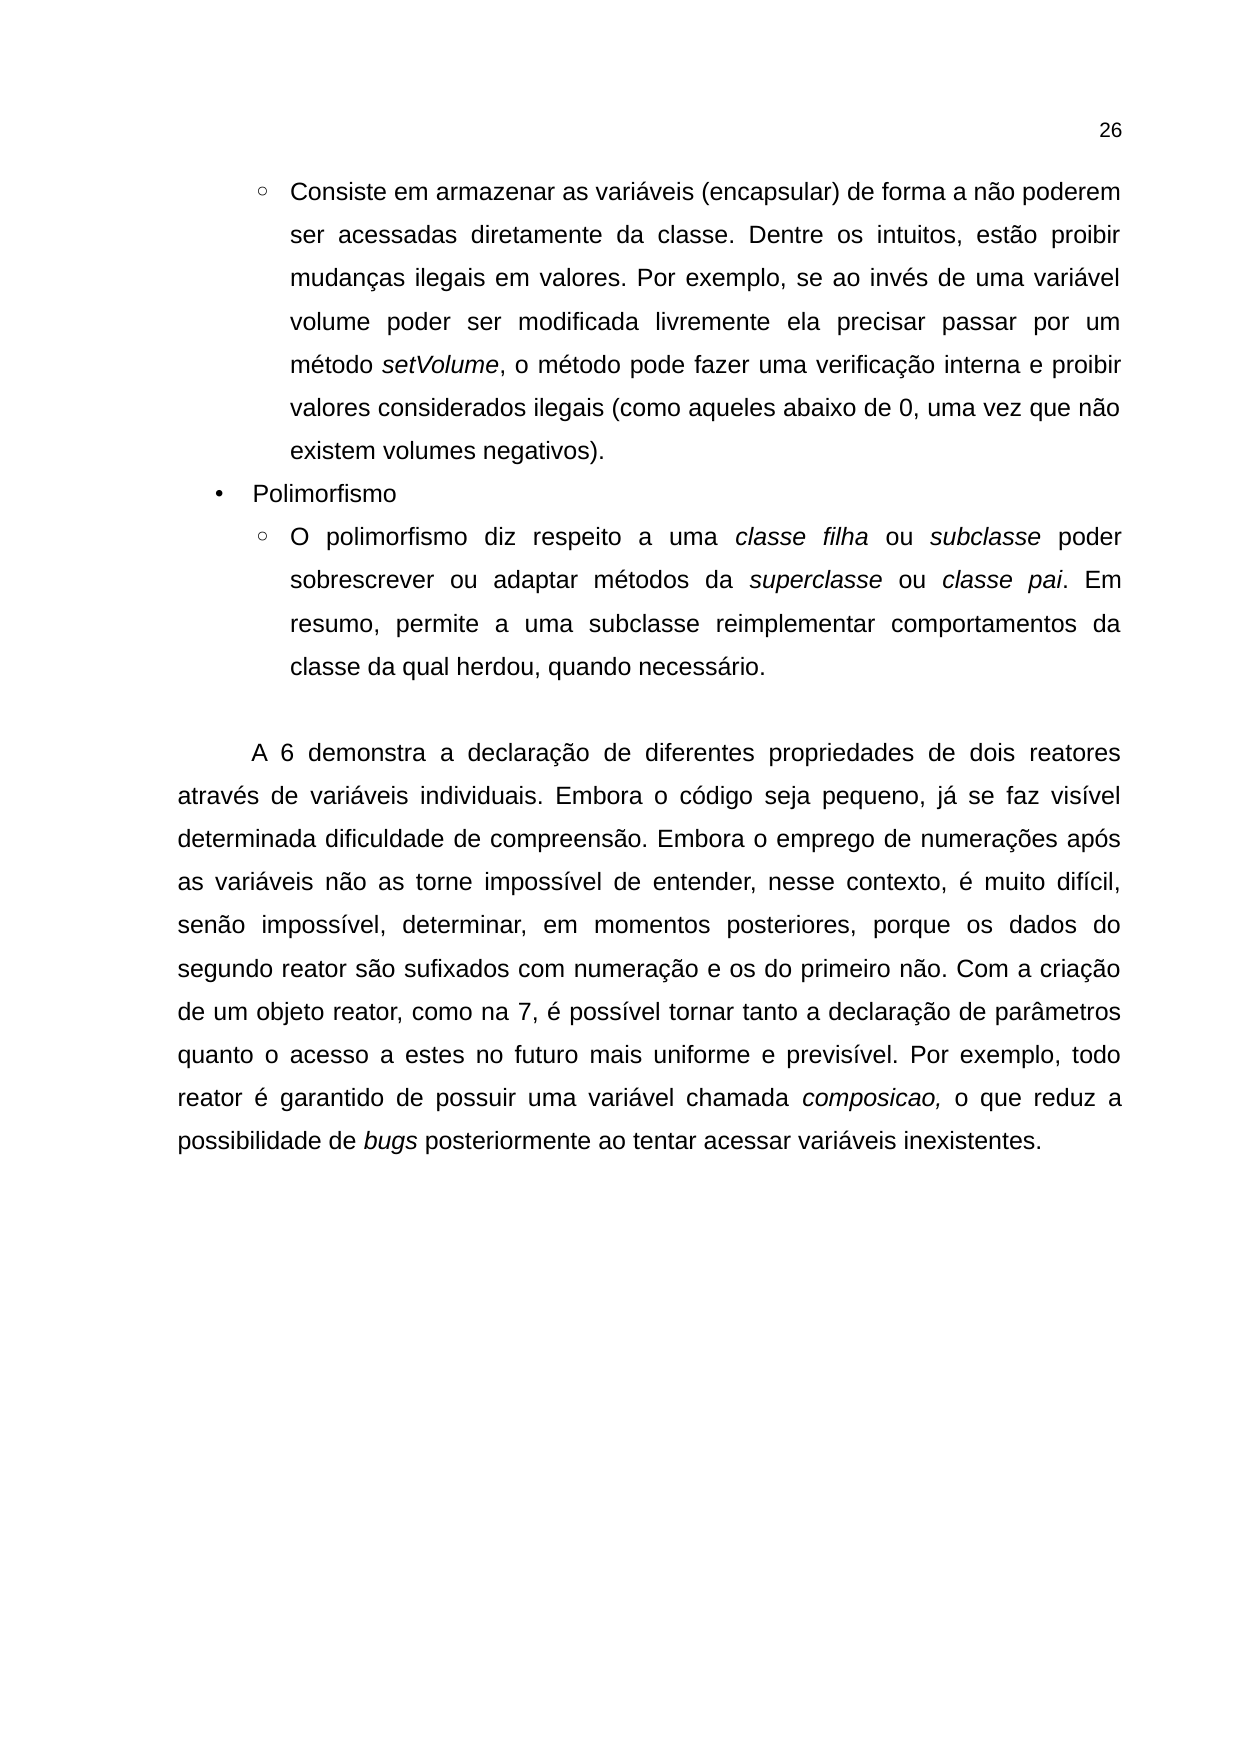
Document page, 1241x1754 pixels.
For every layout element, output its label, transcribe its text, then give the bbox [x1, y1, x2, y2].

text A Figura 6 demonstra a declaração de diferentes propriedades de dois reatores através de variáveis individuais. Embora o código seja pequeno, já se faz visível determinada dificuldade de compreensão. Embora o emprego de numerações após as variáveis não as torne impossível de entender, nesse contexto, é muito difícil, senão impossível, determinar, em momentos posteriores, porque os dados do segundo reator são sufixados com numeração e os do primeiro não. Com a criação de um objeto reator, como na Figura 7, é possível tornar tanto a declaração de parâmetros quanto o acesso a estes no futuro mais uniforme e previsível. Por exemplo, todo reator é garantido de possuir uma variável chamada composicao, o que reduz a possibilidade de bugs posteriormente ao tentar acessar variáveis inexistentes. [177, 738, 1122, 1155]
list Polimorfismo [215, 479, 1122, 508]
list O polimorfismo diz respeito a uma classe filha ou subclasse poder sobrescrever ou adaptar métodos da superclasse ou classe pai. Em resumo, permite a uma subclasse reimplementar comportamentos da classe da qual herdou, quando necessário. [252, 522, 1122, 681]
list Consiste em armazenar as variáveis (encapsular) de forma a não poderem ser acessadas diretamente da classe. Dentre os intuitos, estão proibir mudanças ilegais em valores. Por exemplo, se ao invés de uma variável volume poder ser modificada livremente ela precisar passar por um método setVolume, o método pode fazer uma verificação interna e proibir valores considerados ilegais (como aqueles abaixo de 0, uma vez que não existem volumes negativos). [252, 177, 1122, 465]
